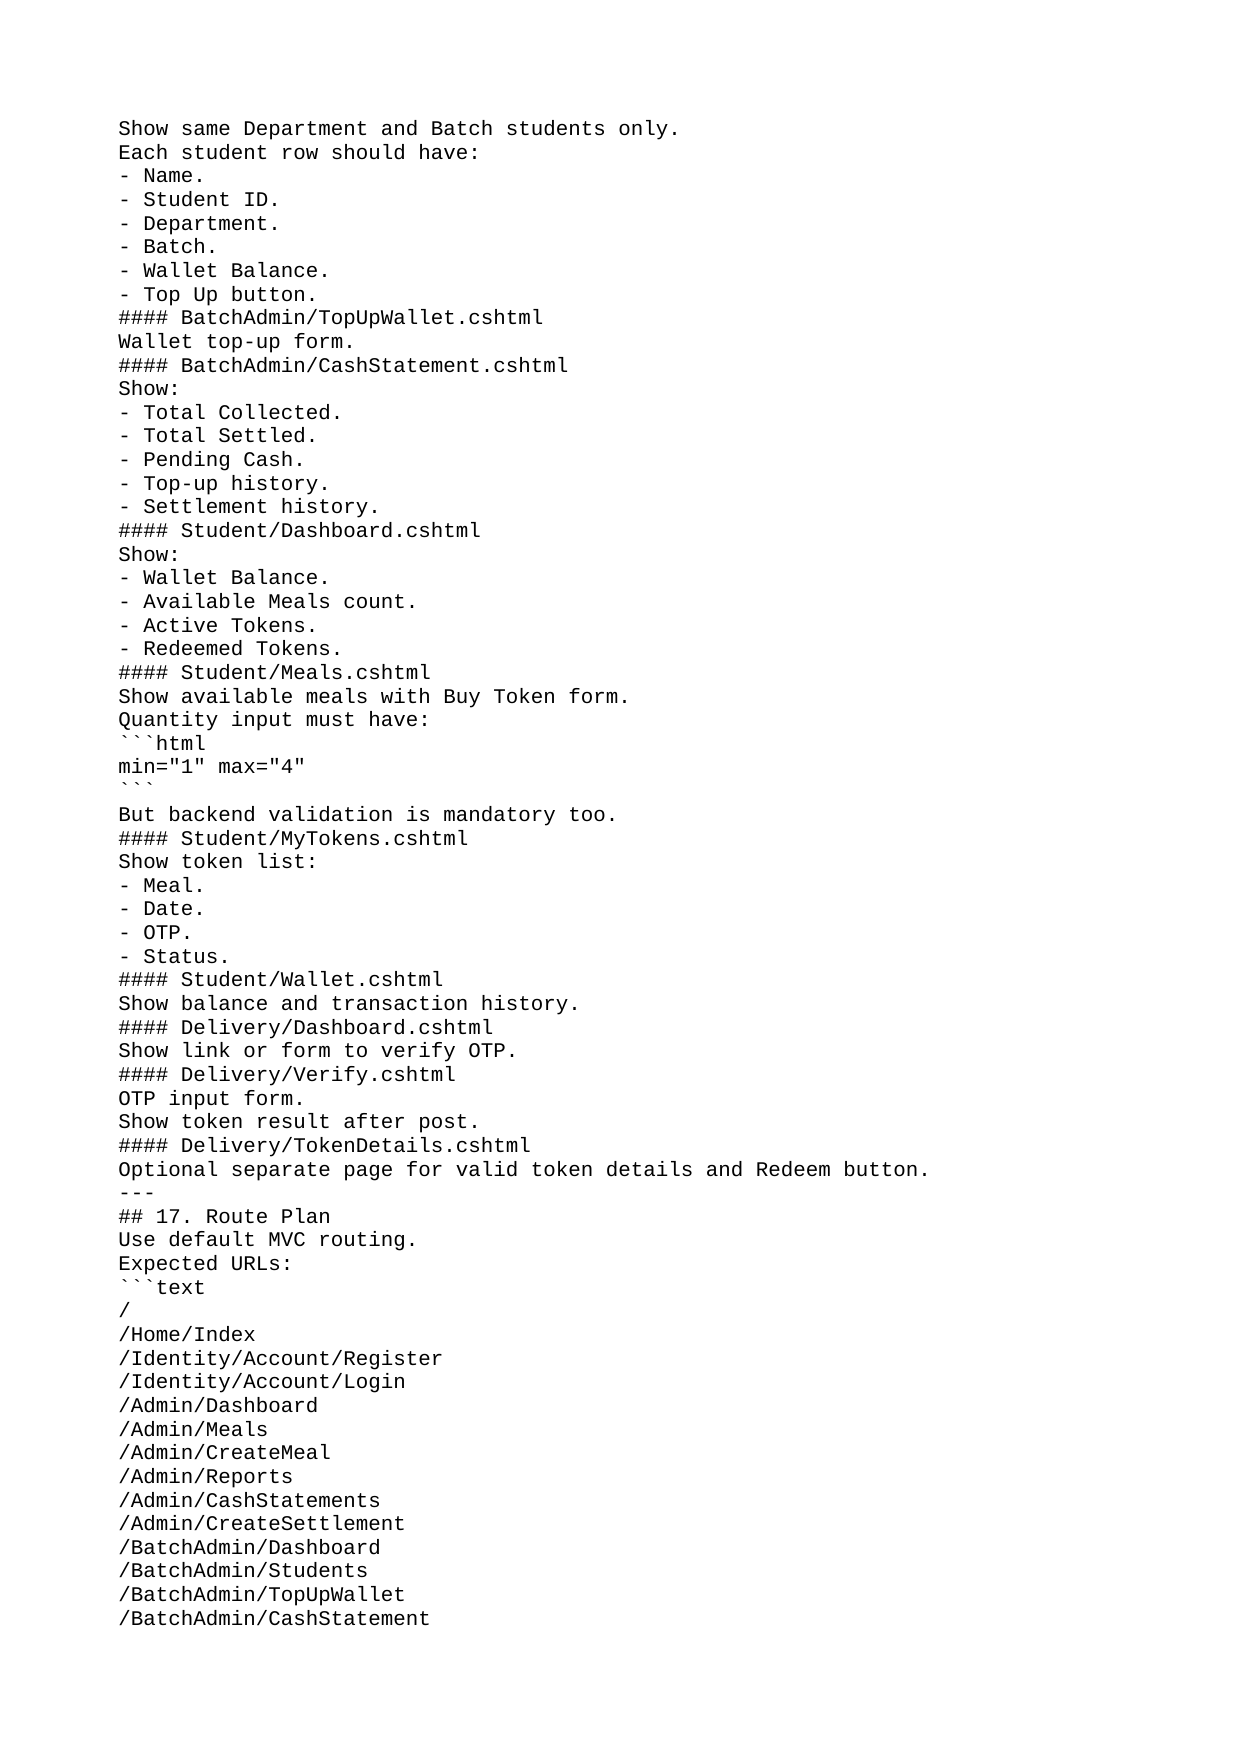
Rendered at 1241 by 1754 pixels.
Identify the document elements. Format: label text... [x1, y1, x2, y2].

text #### Student/Dashboard.cshtml [118, 520, 1122, 544]
text /Admin/Reports [118, 1466, 1122, 1489]
text Show token list: [118, 851, 1122, 875]
text ```text [118, 1277, 1122, 1300]
text #### Student/Wallet.cshtml [118, 969, 1122, 993]
text Show same Department and Batch students only. [118, 118, 1122, 142]
text /BatchAdmin/TopUpWallet [118, 1584, 1122, 1608]
text /Admin/Meals [118, 1419, 1122, 1442]
text /Admin/CreateMeal [118, 1442, 1122, 1466]
text - Settlement history. [118, 496, 1122, 520]
text - Available Meals count. [118, 591, 1122, 615]
text - Wallet Balance. [118, 567, 1122, 591]
text - Redeemed Tokens. [118, 638, 1122, 662]
text Show token result after post. [118, 1111, 1122, 1135]
text - Total Collected. [118, 402, 1122, 426]
text Show link or form to verify OTP. [118, 1040, 1122, 1064]
text /Home/Index [118, 1324, 1122, 1348]
text - Top-up history. [118, 473, 1122, 496]
text #### BatchAdmin/CashStatement.cshtml [118, 354, 1122, 378]
text / [118, 1300, 1122, 1324]
text - Status. [118, 946, 1122, 969]
text #### Delivery/Verify.cshtml [118, 1064, 1122, 1088]
text Each student row should have: [118, 142, 1122, 165]
text - Batch. [118, 236, 1122, 260]
text #### Delivery/TokenDetails.cshtml [118, 1135, 1122, 1158]
text /BatchAdmin/Dashboard [118, 1537, 1122, 1561]
text /Admin/Dashboard [118, 1395, 1122, 1419]
text Show: [118, 544, 1122, 567]
text - Name. [118, 165, 1122, 189]
text #### BatchAdmin/TopUpWallet.cshtml [118, 307, 1122, 331]
text - Top Up button. [118, 284, 1122, 307]
text Optional separate page for valid token details and Redeem button. [118, 1158, 1122, 1182]
text - Pending Cash. [118, 449, 1122, 473]
text #### Delivery/Dashboard.cshtml [118, 1017, 1122, 1040]
text - Student ID. [118, 189, 1122, 213]
text /BatchAdmin/Students [118, 1561, 1122, 1584]
text - OTP. [118, 922, 1122, 946]
text ```html [118, 733, 1122, 757]
text --- [118, 1182, 1122, 1206]
text - Active Tokens. [118, 615, 1122, 638]
text Show balance and transaction history. [118, 993, 1122, 1017]
text Expected URLs: [118, 1253, 1122, 1277]
text - Department. [118, 213, 1122, 236]
text Wallet top-up form. [118, 331, 1122, 354]
text /Identity/Account/Login [118, 1371, 1122, 1395]
text ``` [118, 780, 1122, 804]
text /Identity/Account/Register [118, 1348, 1122, 1371]
text Quantity input must have: [118, 709, 1122, 733]
text Show available meals with Buy Token form. [118, 686, 1122, 709]
text ## 17. Route Plan [118, 1206, 1122, 1229]
text But backend validation is mandatory too. [118, 804, 1122, 827]
text OTP input form. [118, 1088, 1122, 1111]
text - Date. [118, 898, 1122, 922]
text - Meal. [118, 875, 1122, 898]
text min="1" max="4" [118, 757, 1122, 780]
text /Admin/CashStatements [118, 1489, 1122, 1513]
text Use default MVC routing. [118, 1229, 1122, 1253]
text #### Student/Meals.cshtml [118, 662, 1122, 686]
text /BatchAdmin/CashStatement [118, 1608, 1122, 1631]
text - Total Settled. [118, 426, 1122, 449]
text /Admin/CreateSettlement [118, 1513, 1122, 1537]
text - Wallet Balance. [118, 260, 1122, 284]
text #### Student/MyTokens.cshtml [118, 827, 1122, 851]
text Show: [118, 378, 1122, 402]
